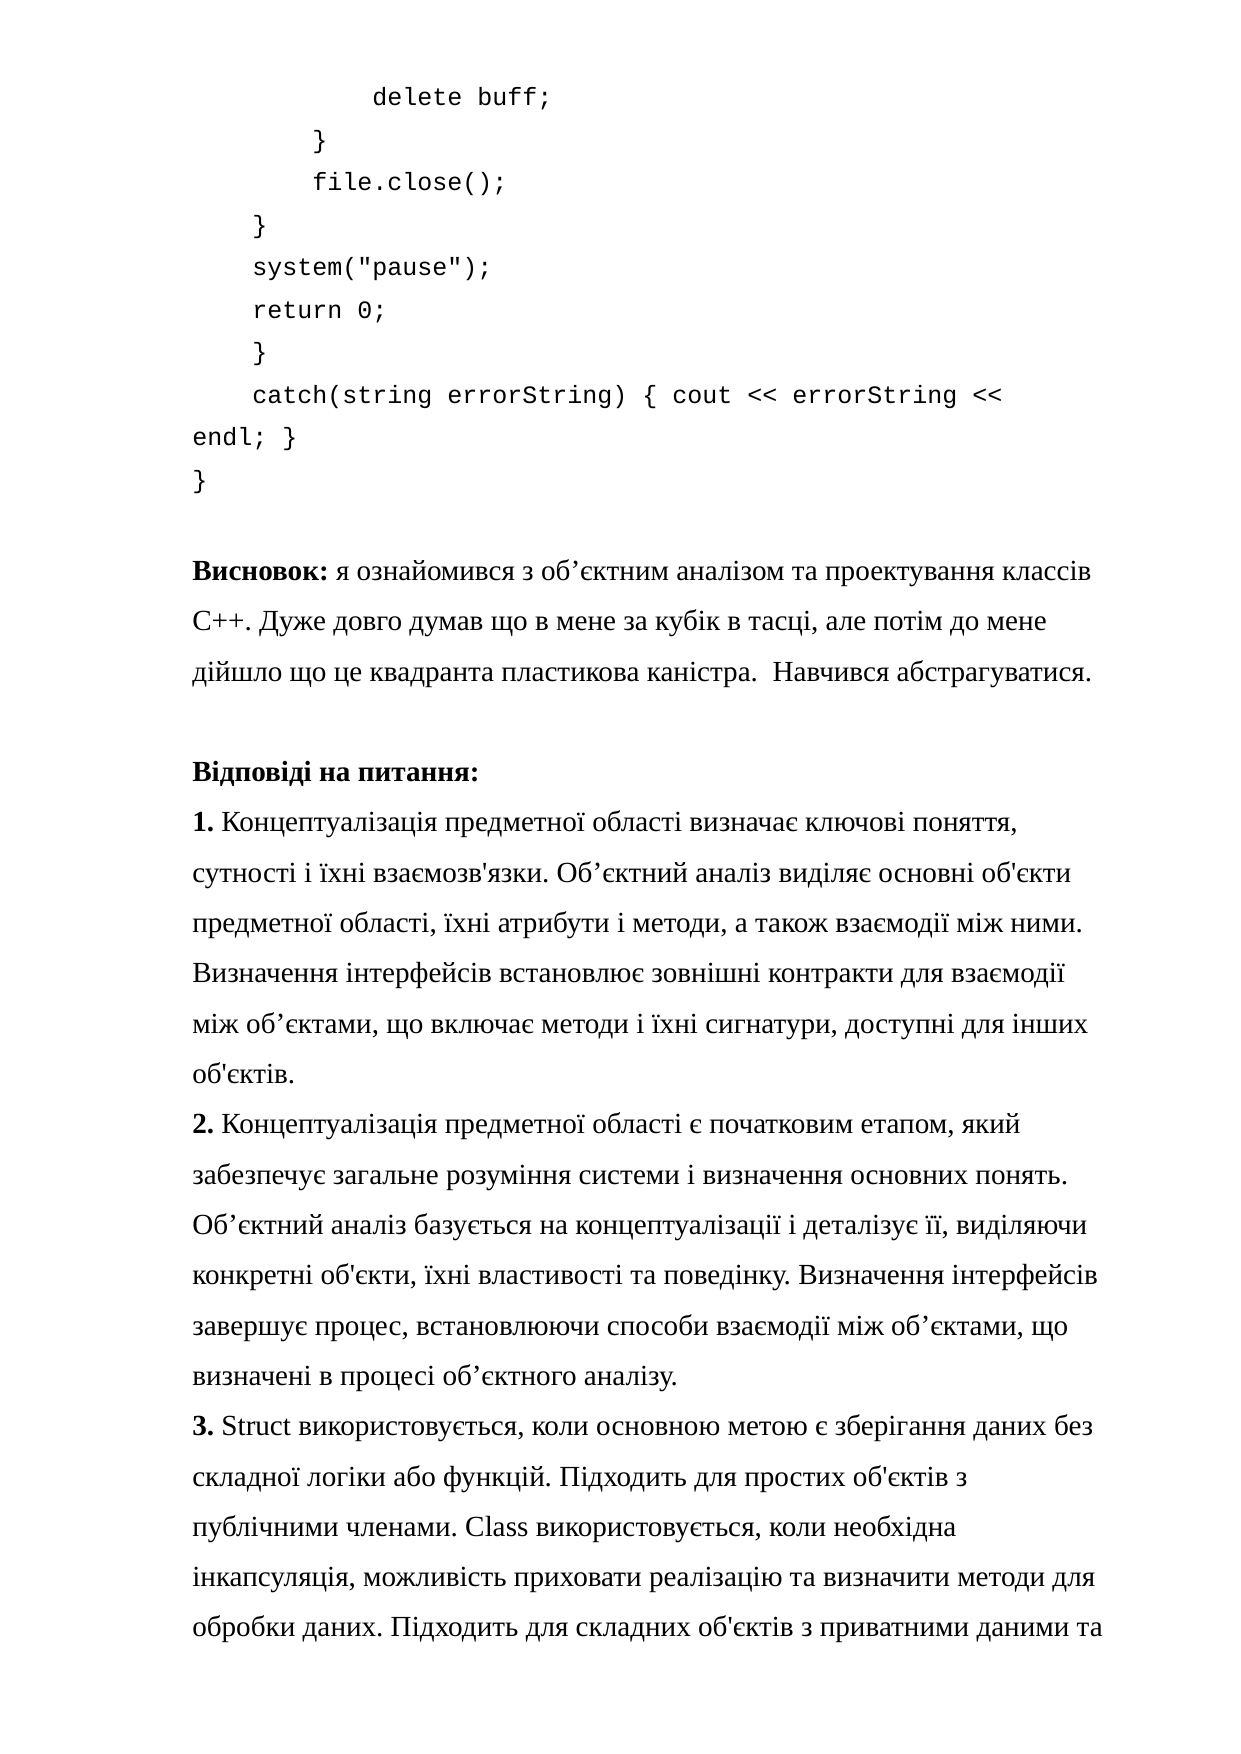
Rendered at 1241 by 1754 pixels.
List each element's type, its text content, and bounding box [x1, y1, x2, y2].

text Висновок: я ознайомився з об’єктним аналізом та проектування классів С++. Дуже довго думав що в мене за кубік в тасці, але потім до мене дійшло що це квадранта пластикова каністра. Навчився абстрагуватися. [192, 553, 1107, 687]
text } [192, 127, 1107, 156]
text 3. Struct використовується, коли основною метою є зберігання даних без складної логіки або функцій. Підходить для простих об'єктів з публічними членами. Class використовується, коли необхідна інкапсуляція, можливість приховати реалізацію та визначити методи для обробки даних. Підходить для складних об'єктів з приватними даними та [192, 1408, 1107, 1643]
text } [192, 467, 1107, 496]
text delete buff; [192, 85, 1107, 113]
text 1. Концептуалізація предметної області визначає ключові поняття, сутності і їхні взаємозв'язки. Об’єктний аналіз виділяє основні об'єкти предметної області, їхні атрибути і методи, а також взаємодії між ними. Визначення інтерфейсів встановлює зовнішні контракти для взаємодії між об’єктами, що включає методи і їхні сигнатури, доступні для інших об'єктів. [192, 804, 1107, 1090]
text return 0; [192, 297, 1107, 326]
text system("pause"); [192, 255, 1107, 283]
text catch(string errorString) { cout << errorString << endl; } [192, 382, 1107, 453]
text } [192, 212, 1107, 241]
text Відповіді на питання: [192, 754, 1107, 788]
text 2. Концептуалізація предметної області є початковим етапом, який забезпечує загальне розуміння системи і визначення основних понять. Об’єктний аналіз базується на концептуалізації і деталізує її, виділяючи конкретні об'єкти, їхні властивості та поведінку. Визначення інтерфейсів завершує процес, встановлюючи способи взаємодії між об’єктами, що визначені в процесі об’єктного аналізу. [192, 1106, 1107, 1392]
text } [192, 340, 1107, 368]
text file.close(); [192, 170, 1107, 198]
